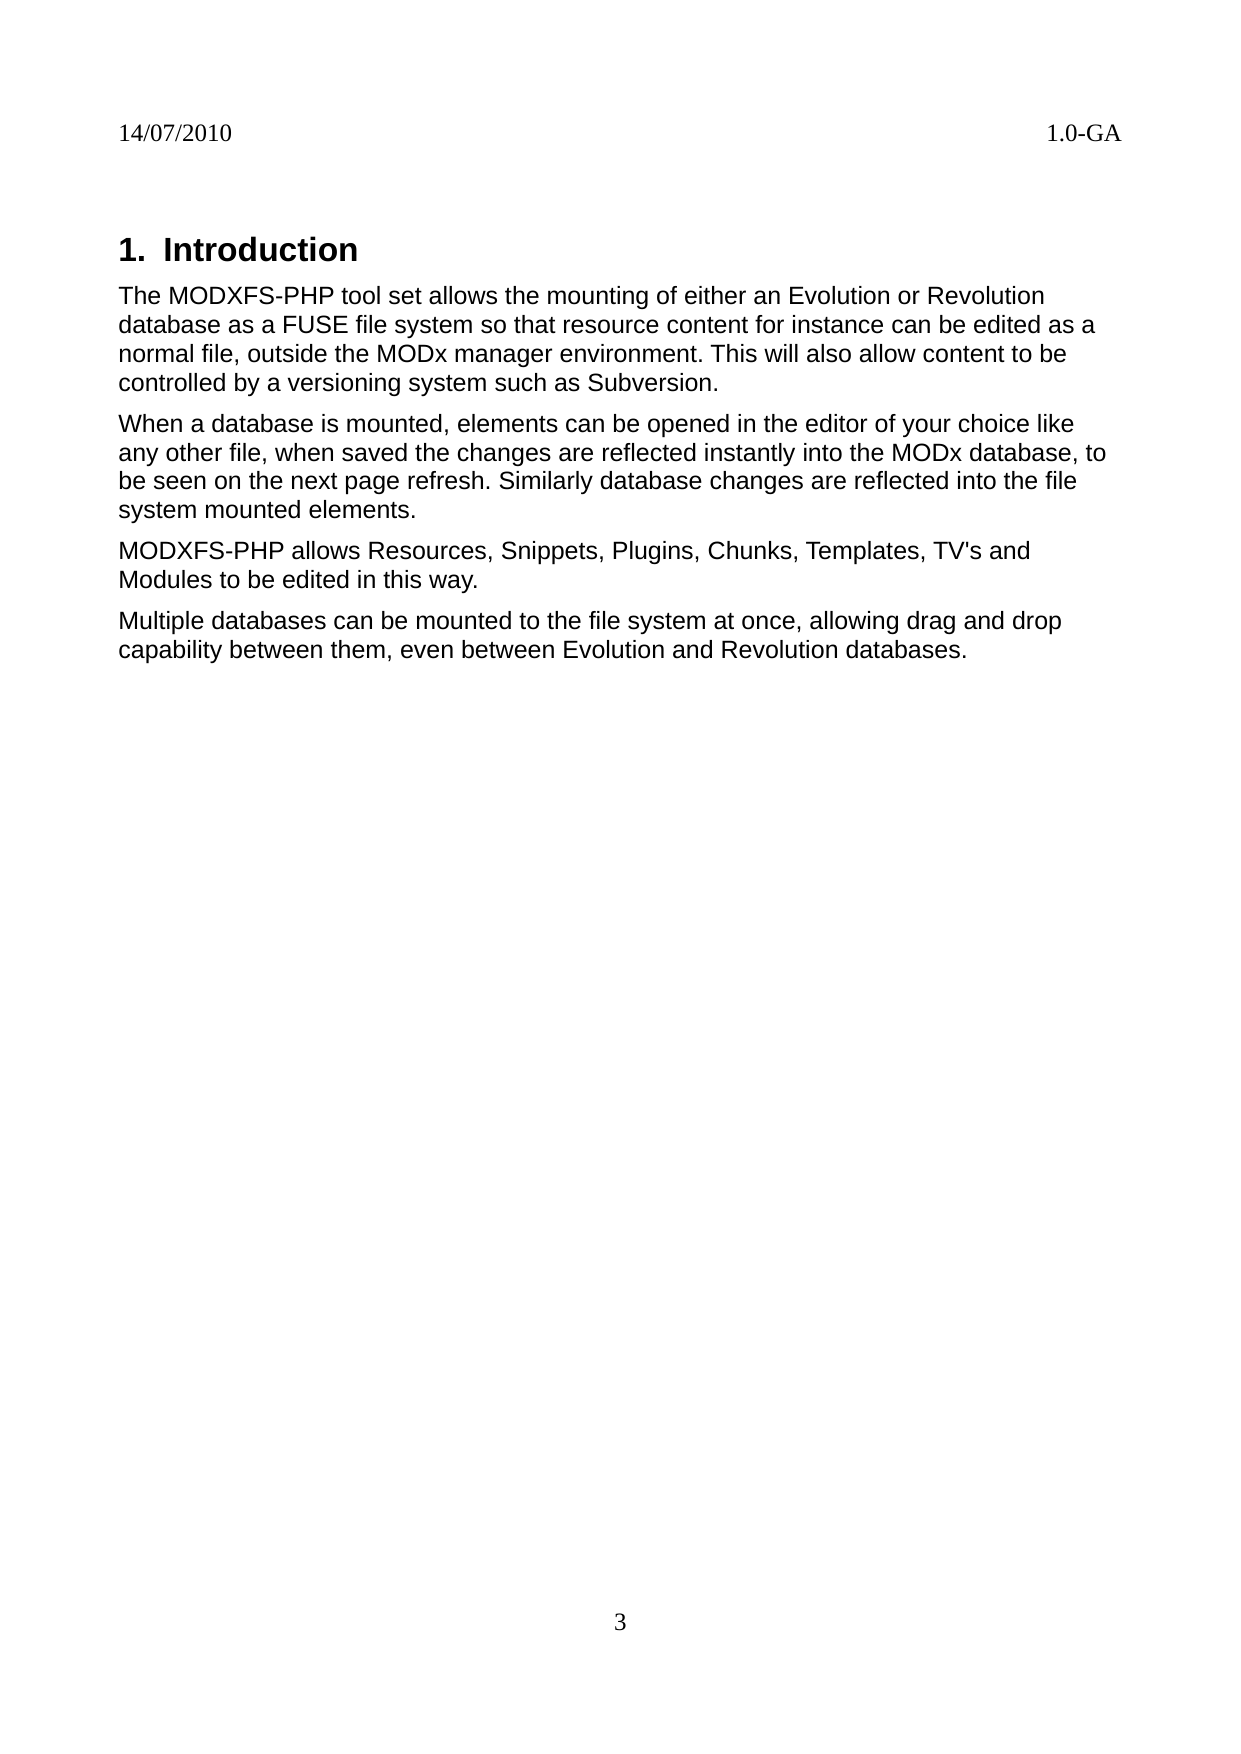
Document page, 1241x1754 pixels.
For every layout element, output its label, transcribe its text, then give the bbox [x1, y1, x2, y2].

text Multiple databases can be mounted to the file system at once, allowing drag and drop capability between them, even between Evolution and Revolution databases. [118, 606, 1122, 664]
subtitle Introduction [118, 230, 1122, 269]
text MODXFS-PHP allows Resources, Snippets, Plugins, Chunks, Templates, TV's and Modules to be edited in this way. [118, 536, 1122, 594]
text The MODXFS-PHP tool set allows the mounting of either an Evolution or Revolution database as a FUSE file system so that resource content for instance can be edited as a normal file, outside the MODx manager environment. This will also allow content to be controlled by a versioning system such as Subversion. [118, 281, 1122, 396]
text When a database is mounted, elements can be opened in the editor of your choice like any other file, when saved the changes are reflected instantly into the MODx database, to be seen on the next page refresh. Similarly database changes are reflected into the file system mounted elements. [118, 409, 1122, 524]
